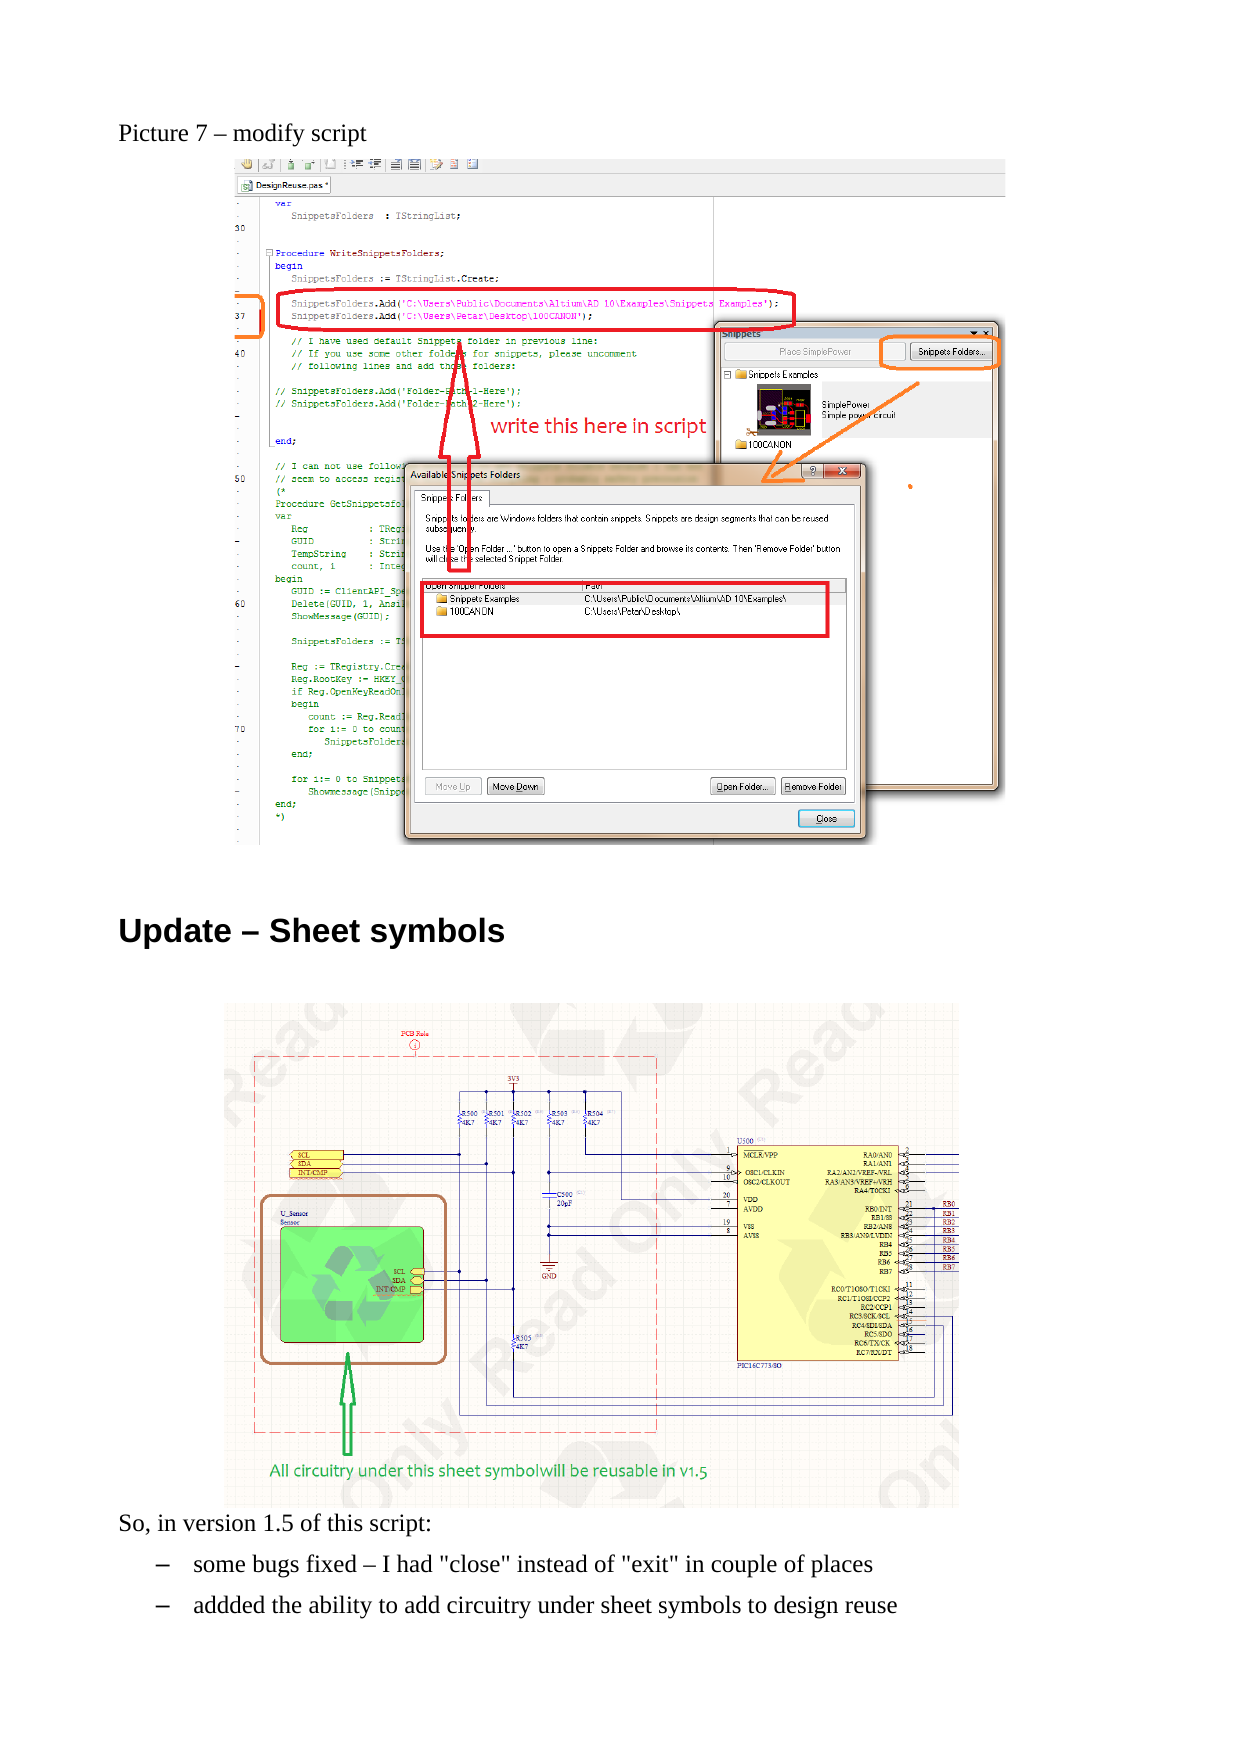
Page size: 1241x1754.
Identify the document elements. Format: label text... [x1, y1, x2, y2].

text So, in version 1.5 of this script: [118, 1003, 1122, 1536]
list some bugs fixed – I had "close" instead of "exit" in couple of places [156, 1549, 1122, 1578]
subtitle Update – Sheet symbols [118, 911, 1122, 950]
list addded the ability to add circuitry under sheet symbols to design reuse [156, 1590, 1122, 1619]
text Picture 7 – modify script [118, 118, 1122, 147]
picture [234, 159, 1006, 845]
picture [224, 1003, 959, 1508]
